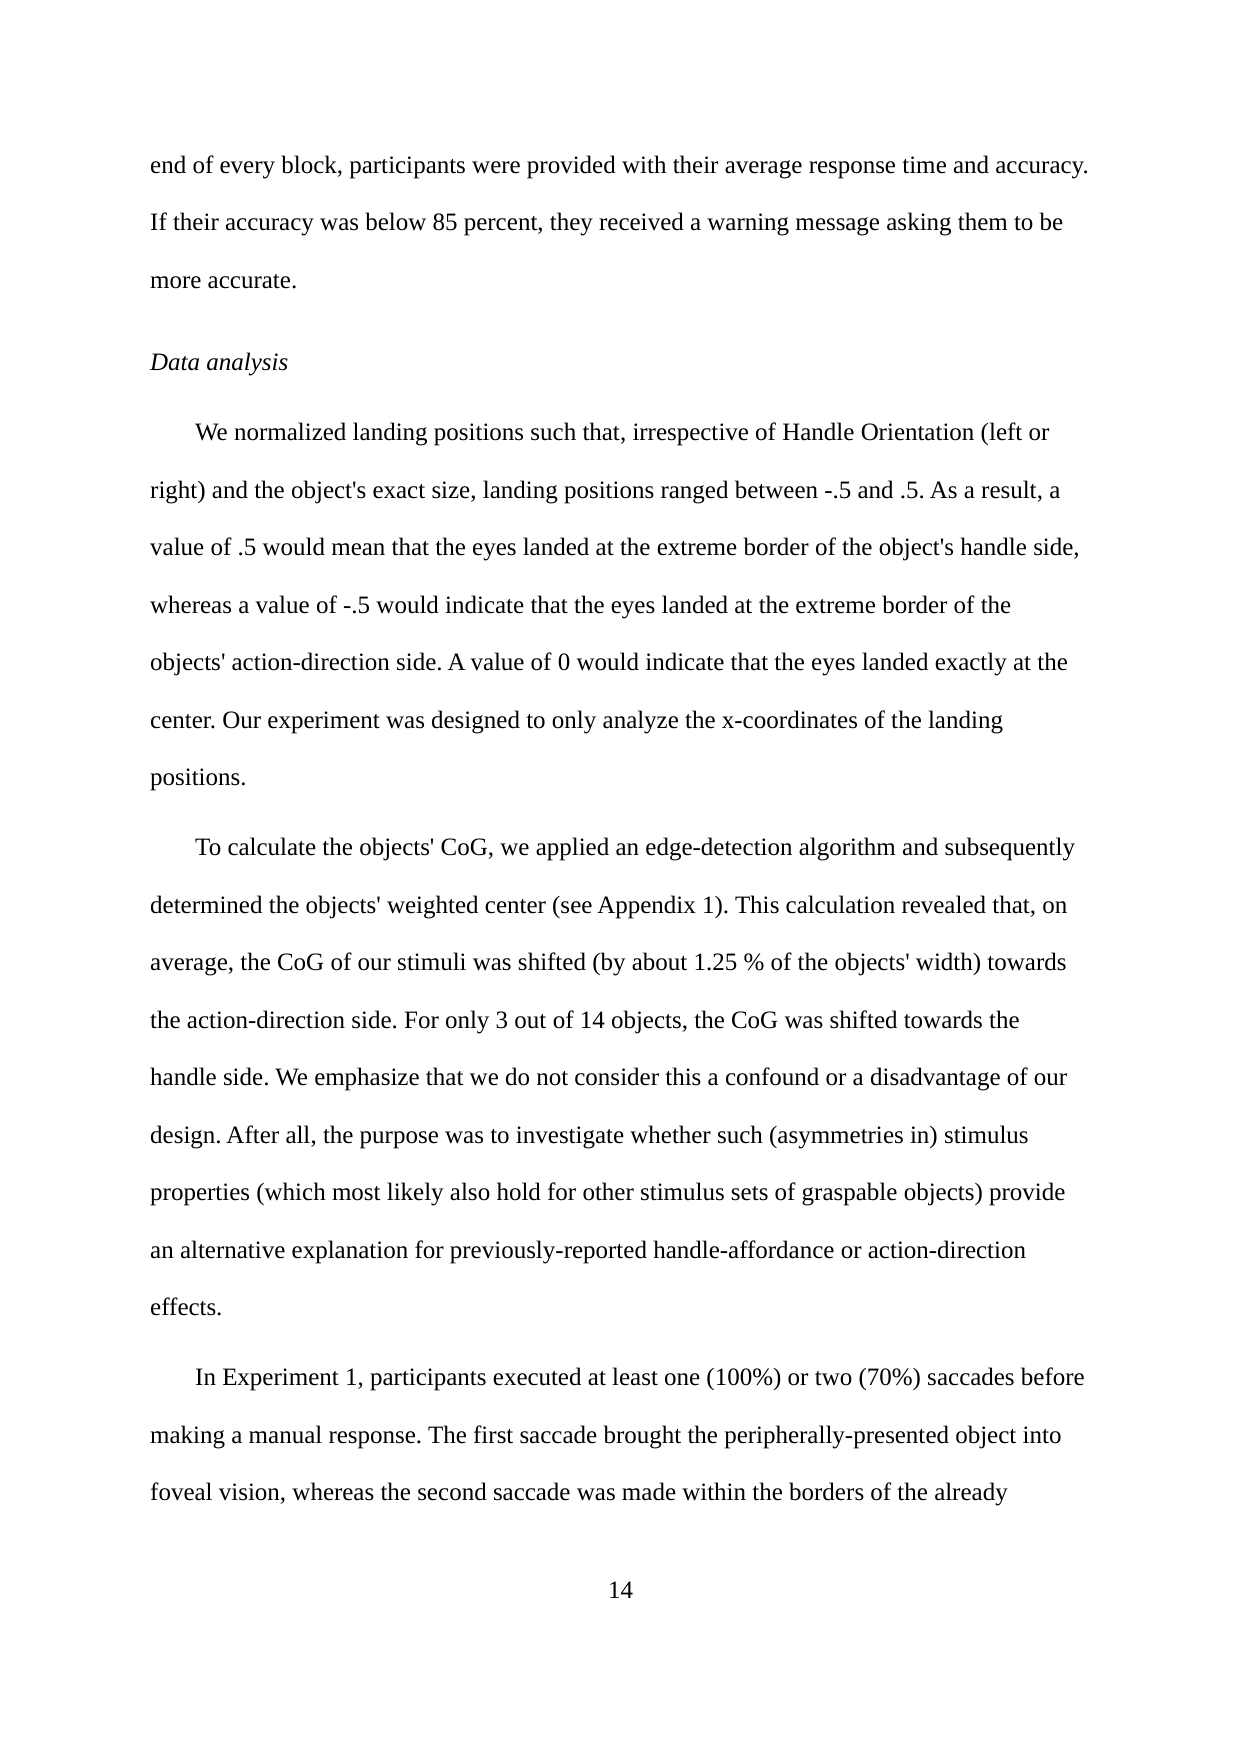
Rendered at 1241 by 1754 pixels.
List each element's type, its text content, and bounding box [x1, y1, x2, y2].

text To calculate the objects' CoG, we applied an edge-detection algorithm and subsequently determined the objects' weighted center (see Appendix 1). This calculation revealed that, on average, the CoG of our stimuli was shifted (by about 1.25 % of the objects' width) towards the action-direction side. For only 3 out of 14 objects, the CoG was shifted towards the handle side. We emphasize that we do not consider this a confound or a disadvantage of our design. After all, the purpose was to investigate whether such (asymmetries in) stimulus properties (which most likely also hold for other stimulus sets of graspable objects) provide an alternative explanation for previously-reported handle-affordance or action-direction effects. [150, 832, 1091, 1321]
text In Experiment 1, participants executed at least one (100%) or two (70%) saccades before making a manual response. The first saccade brought the peripherally-presented object into foveal vision, whereas the second saccade was made within the borders of the already [150, 1362, 1091, 1506]
text end of every block, participants were provided with their average response time and accuracy. If their accuracy was below 85 percent, they received a warning message asking them to be more accurate. [150, 150, 1091, 294]
text We normalized landing positions such that, irrespective of Handle Orientation (left or right) and the object's exact size, landing positions ranged between -.5 and .5. As a result, a value of .5 would mean that the eyes landed at the extreme border of the object's handle side, whereas a value of -.5 would indicate that the eyes landed at the extreme border of the objects' action-direction side. A value of 0 would indicate that the eyes landed exactly at the center. Our experiment was designed to only analyze the x-coordinates of the landing positions. [150, 417, 1091, 791]
subtitle Data analysis [150, 347, 1091, 376]
